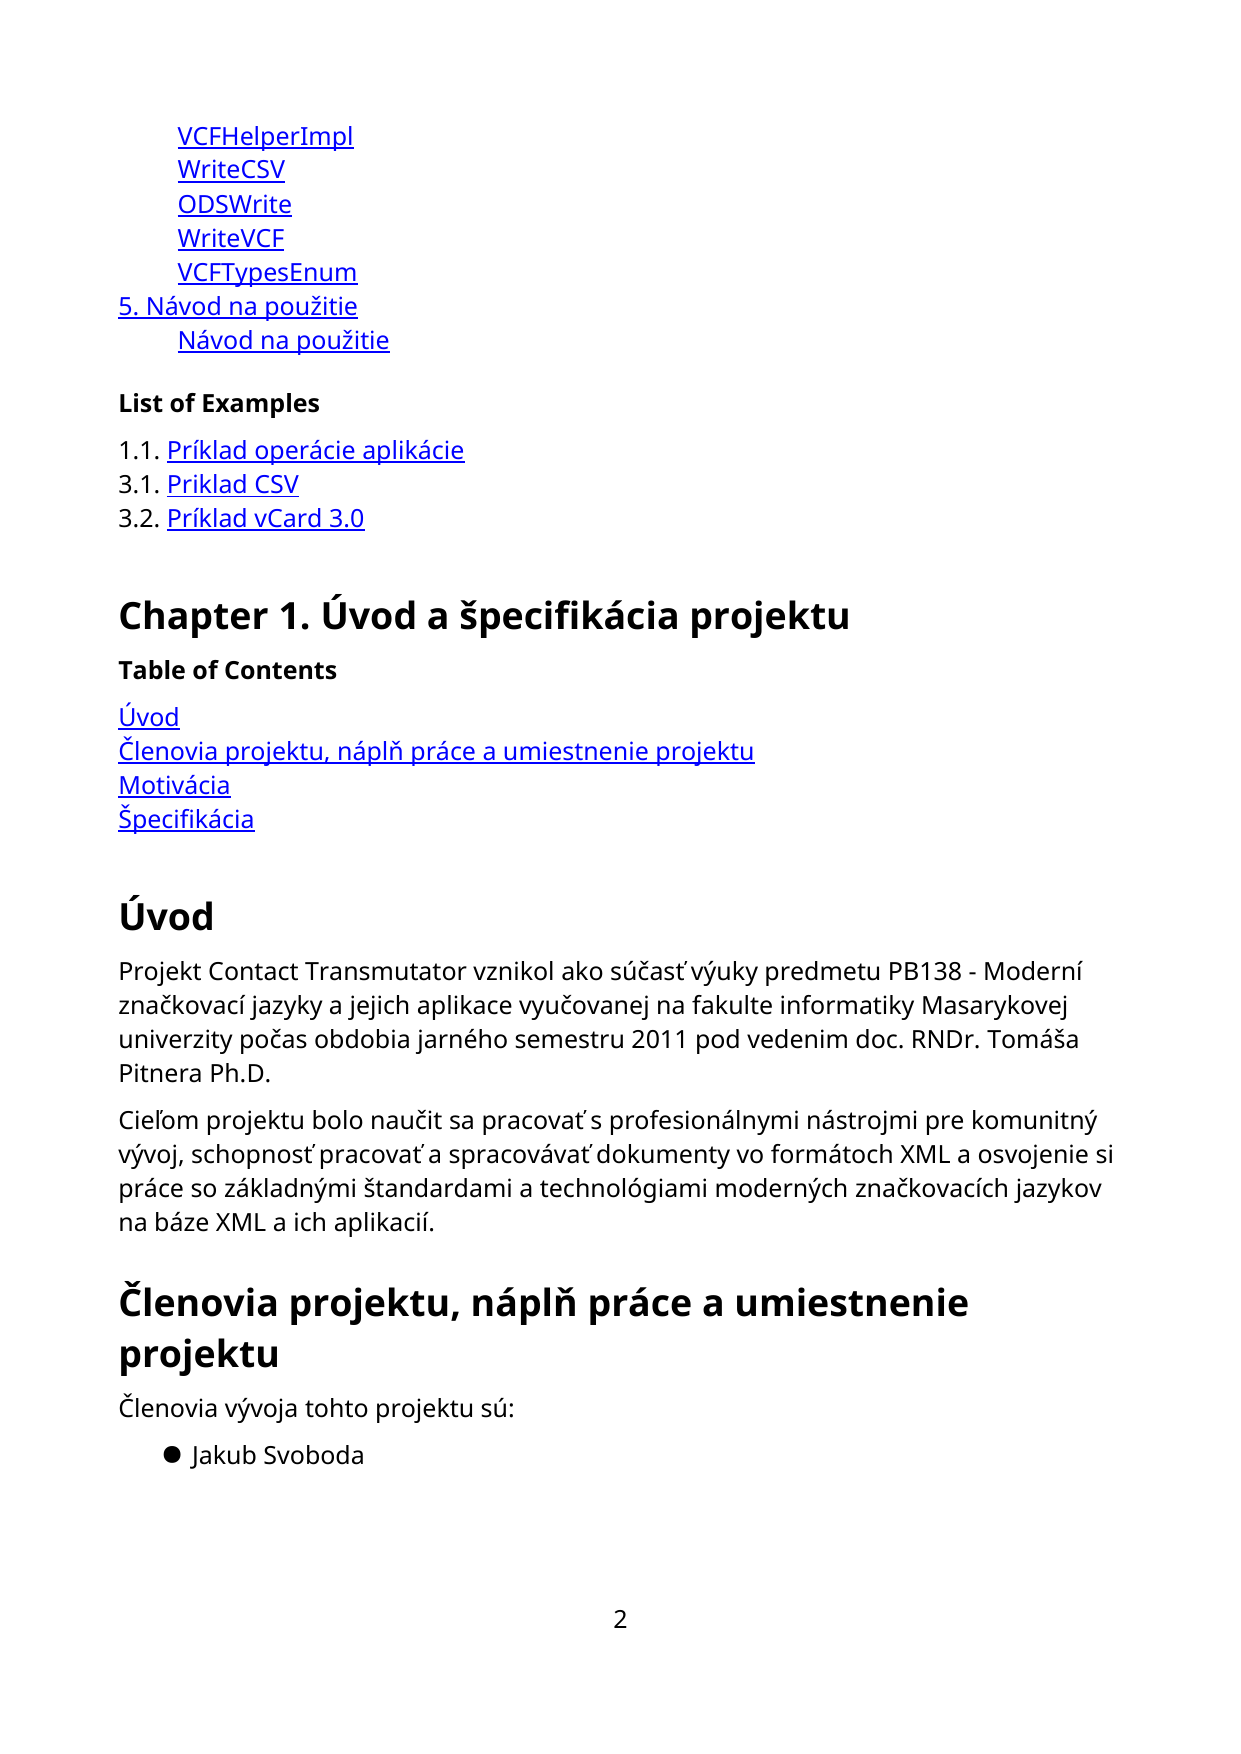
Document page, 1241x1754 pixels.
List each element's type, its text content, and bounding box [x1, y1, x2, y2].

subtitle VCFHelperImpl [177, 118, 1122, 152]
subtitle WriteVCF [177, 220, 1122, 254]
list Jakub Svoboda [162, 1437, 1122, 1471]
subtitle Motivácia [118, 767, 1122, 802]
subtitle ODSWrite [177, 186, 1122, 220]
subtitle VCFTypesEnum [177, 254, 1122, 288]
subtitle 1.1. Príklad operácie aplikácie [118, 433, 1122, 467]
subtitle 3.2. Príklad vCard 3.0 [118, 501, 1122, 535]
text Table of Contents [118, 653, 1122, 687]
text Projekt Contact Transmutator vznikol ako súčasť výuky predmetu PB138 - Moderní značkovací jazyky a jejich aplikace vyučovanej na fakulte informatiky Masarykovej univerzity počas obdobia jarného semestru 2011 pod vedenim doc. RNDr. Tomáša Pitnera Ph.D. [118, 954, 1122, 1090]
subtitle Návod na použitie [177, 322, 1122, 357]
subtitle Úvod [118, 699, 1122, 733]
subtitle Špecifikácia [118, 802, 1122, 836]
text Členovia vývoja tohto projektu sú: [118, 1391, 1122, 1425]
subtitle 5. Návod na použitie [118, 288, 1122, 322]
subtitle Úvod [118, 890, 1122, 941]
subtitle Členovia projektu, náplň práce a umiestnenie projektu [118, 1276, 1122, 1378]
subtitle Členovia projektu, náplň práce a umiestnenie projektu [118, 733, 1122, 767]
text List of Examples [118, 386, 1122, 420]
subtitle 3.1. Priklad CSV [118, 467, 1122, 501]
text Cieľom projektu bolo naučit sa pracovať s profesionálnymi nástrojmi pre komunitný vývoj, schopnosť pracovať a spracovávať dokumenty vo formátoch XML a osvojenie si práce so základnými štandardami a technológiami moderných značkovacích jazykov na báze XML a ich aplikacií. [118, 1102, 1122, 1239]
subtitle WriteCSV [177, 152, 1122, 186]
subtitle Chapter 1. Úvod a špecifikácia projektu [118, 589, 1122, 640]
